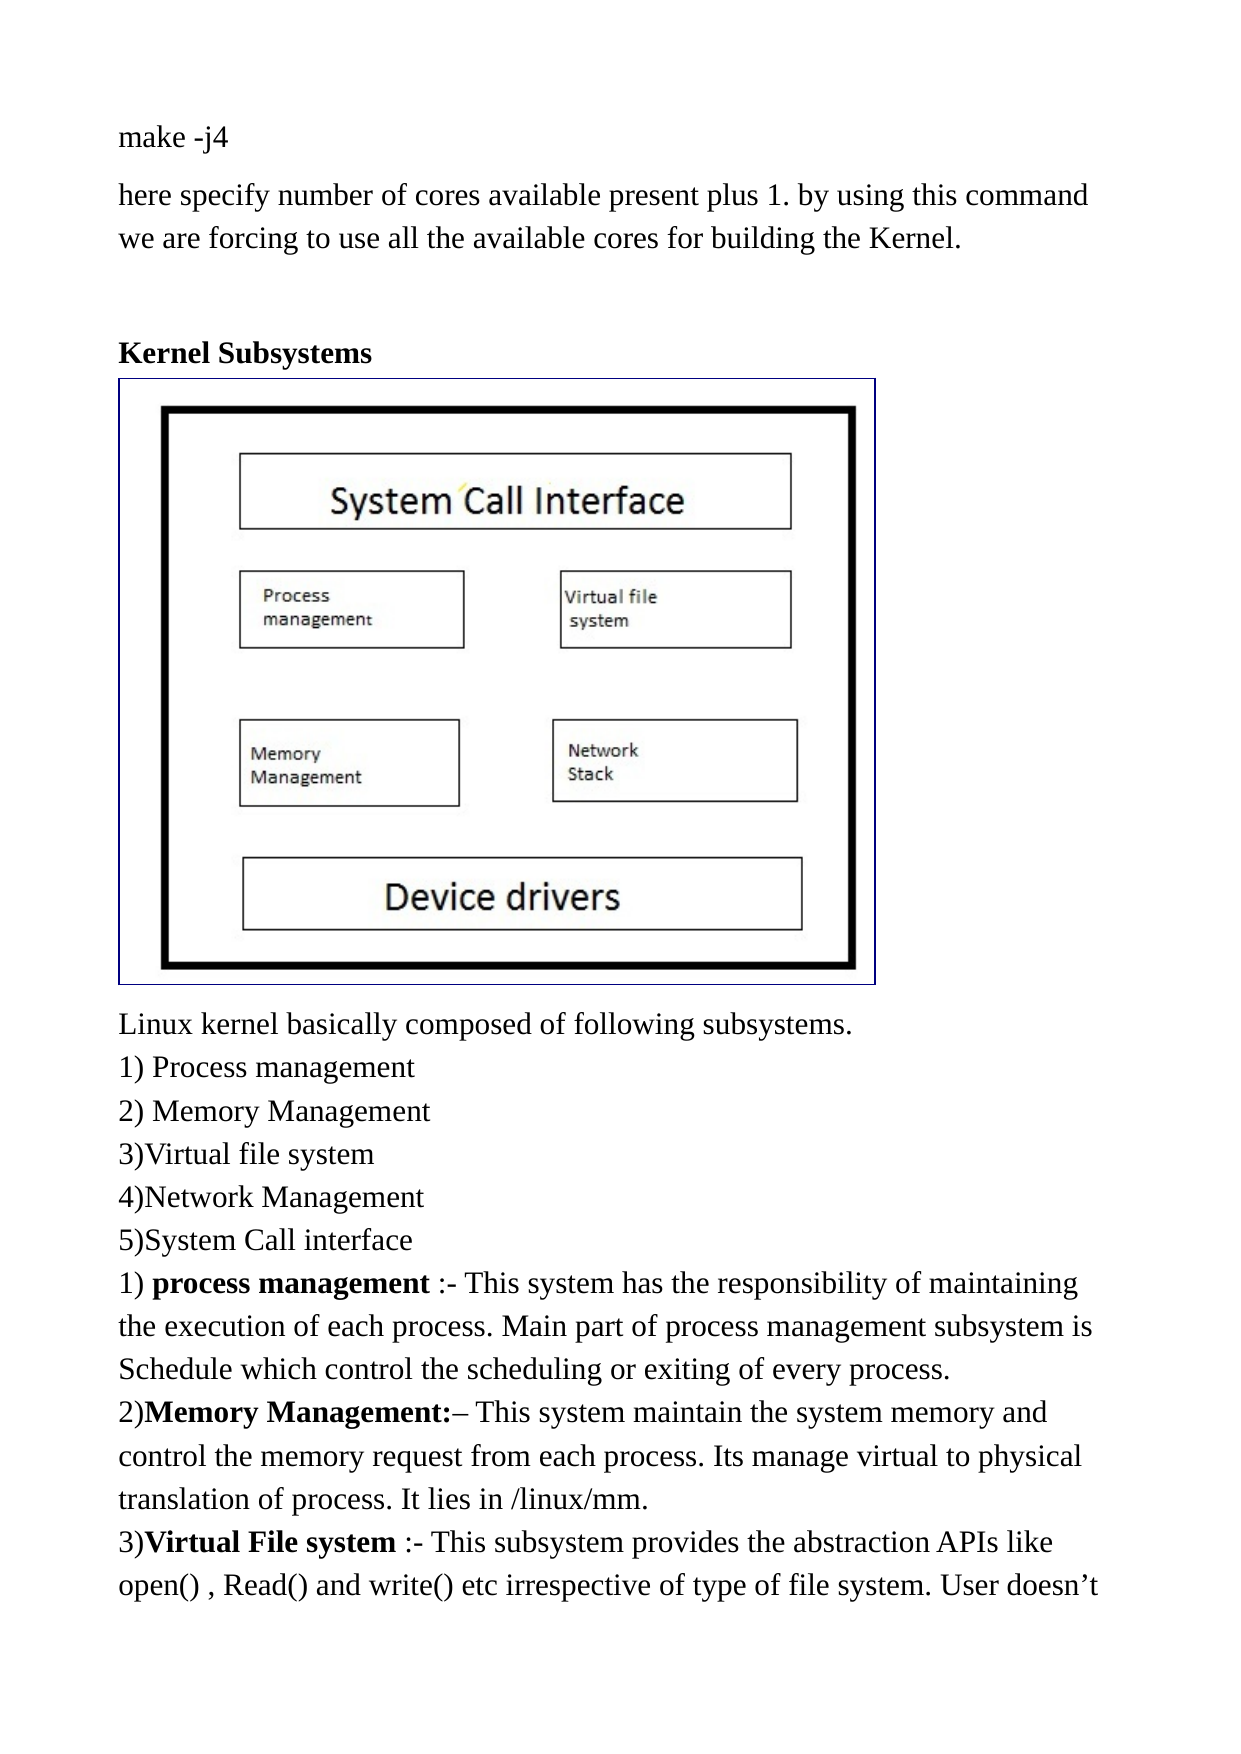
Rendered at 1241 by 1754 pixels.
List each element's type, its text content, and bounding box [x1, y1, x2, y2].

text here specify number of cores available present plus 1. by using this command we are forcing to use all the available cores for building the Kernel. [118, 176, 1122, 255]
text Linux kernel basically composed of following subsystems. 1) Process management 2) Memory Management 3)Virtual file system 4)Network Management 5)System Call interface 1) process management :- This system has the responsibility of maintaining the execution of each process. Main part of process management subsystem is Schedule which control the scheduling or exiting of every process. 2)Memory Management:– This system maintain the system memory and control the memory request from each process. Its manage virtual to physical translation of process. It lies in /linux/mm. 3)Virtual File system :- This subsystem provides the abstraction APIs like open() , Read() and write() etc irrespective of type of file system. User doesn’t [118, 1006, 1122, 1602]
text Kernel Subsystems [118, 334, 1122, 985]
picture [120, 379, 874, 984]
text make -j4 [118, 118, 1122, 154]
